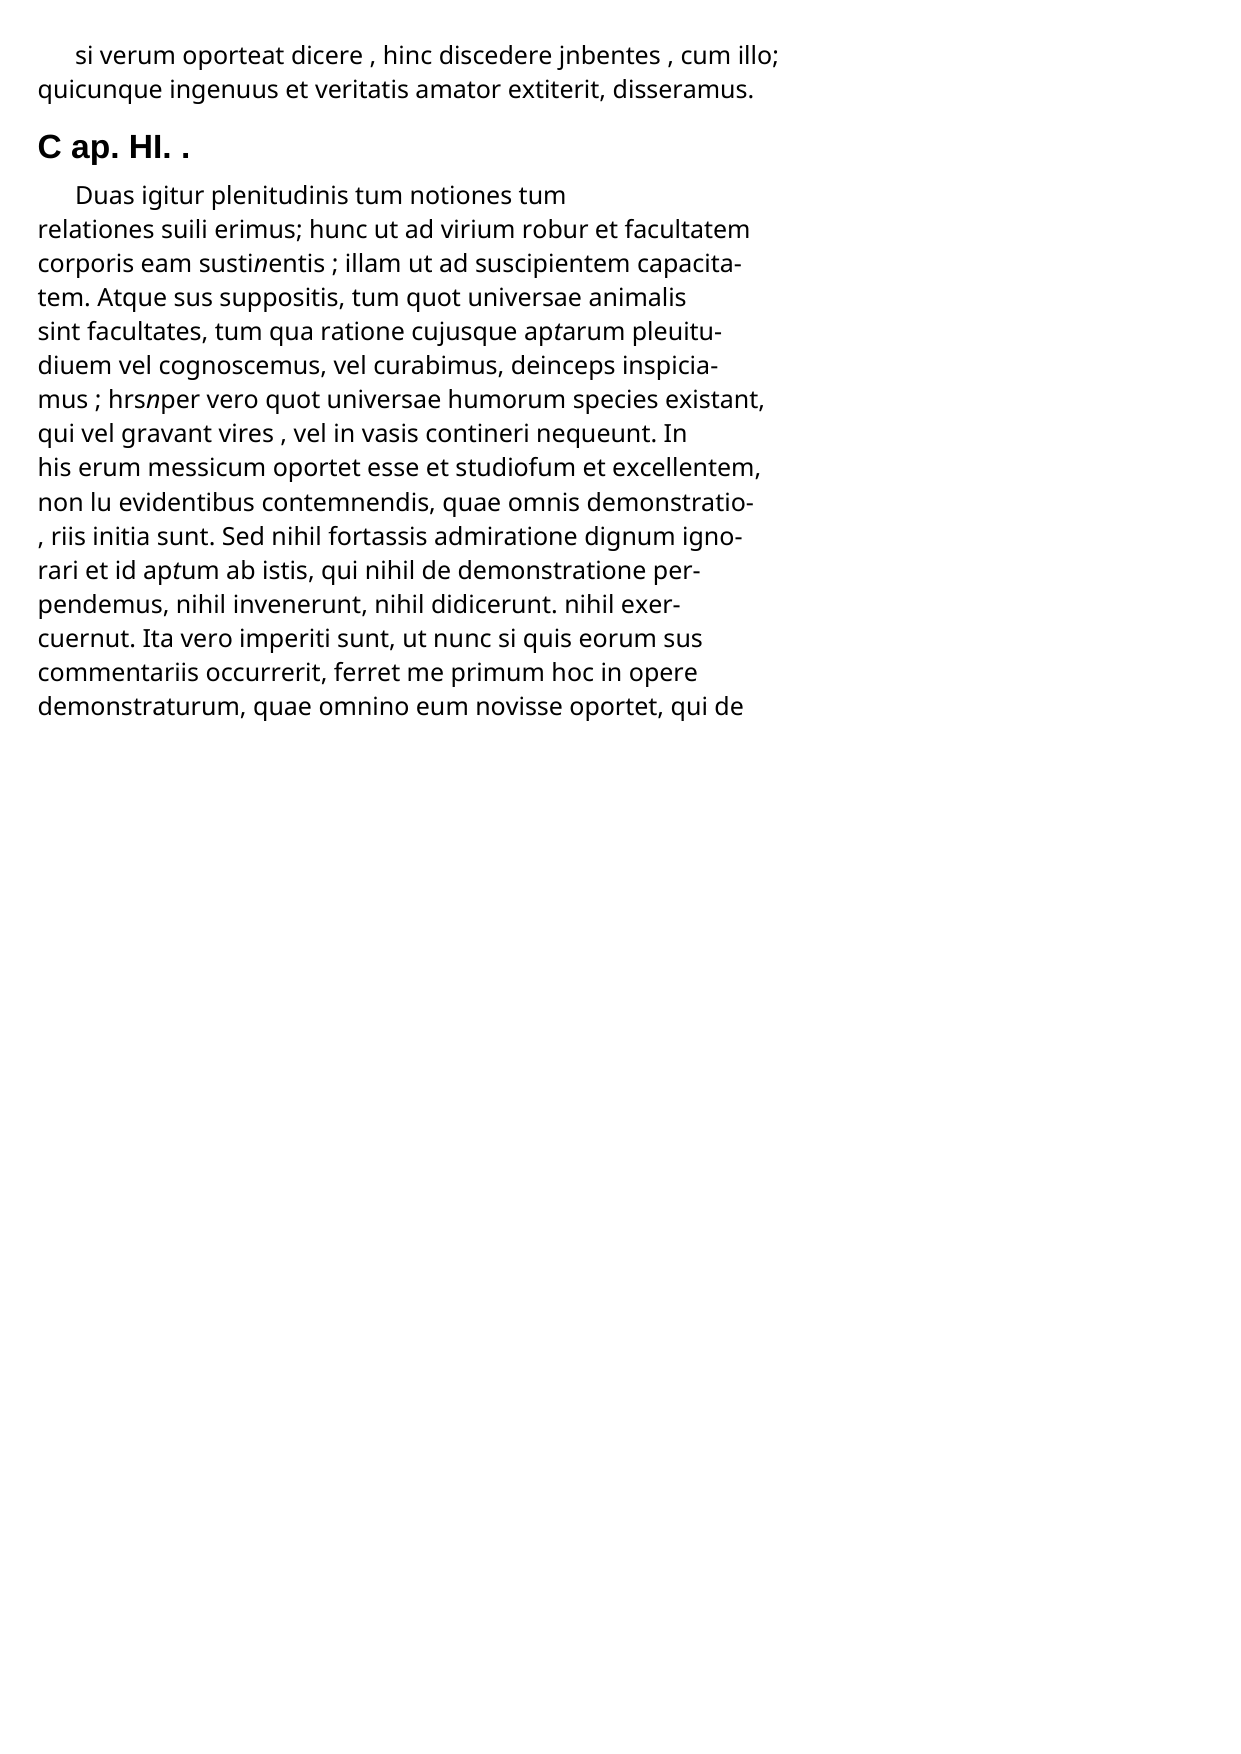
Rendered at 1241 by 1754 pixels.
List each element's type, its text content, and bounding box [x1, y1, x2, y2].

text si verum oporteat dicere , hinc discedere jnbentes , cum illo; quicunque ingenuus et veritatis amator extiterit, disseramus. [37, 37, 1203, 106]
subtitle C ap. HI. . [37, 126, 1203, 165]
text Duas igitur plenitudinis tum notiones tum relationes suili erimus; hunc ut ad virium robur et facultatem corporis eam sustinentis ; illam ut ad suscipientem capacita- tem. Atque sus suppositis, tum quot universae animalis sint facultates, tum qua ratione cujusque aptarum pleuitu- diuem vel cognoscemus, vel curabimus, deinceps inspicia- mus ; hrsnper vero quot universae humorum species existant, qui vel gravant vires , vel in vasis contineri nequeunt. In his erum messicum oportet esse et studiofum et excellentem, non lu evidentibus contemnendis, quae omnis demonstratio- , riis initia sunt. Sed nihil fortassis admiratione dignum igno- rari et id aptum ab istis, qui nihil de demonstratione per- pendemus, nihil invenerunt, nihil didicerunt. nihil exer- cuernut. Ita vero imperiti sunt, ut nunc si quis eorum sus commentariis occurrerit, ferret me primum hoc in opere demonstraturum, quae omnino eum novisse oportet, qui de [37, 178, 1203, 723]
